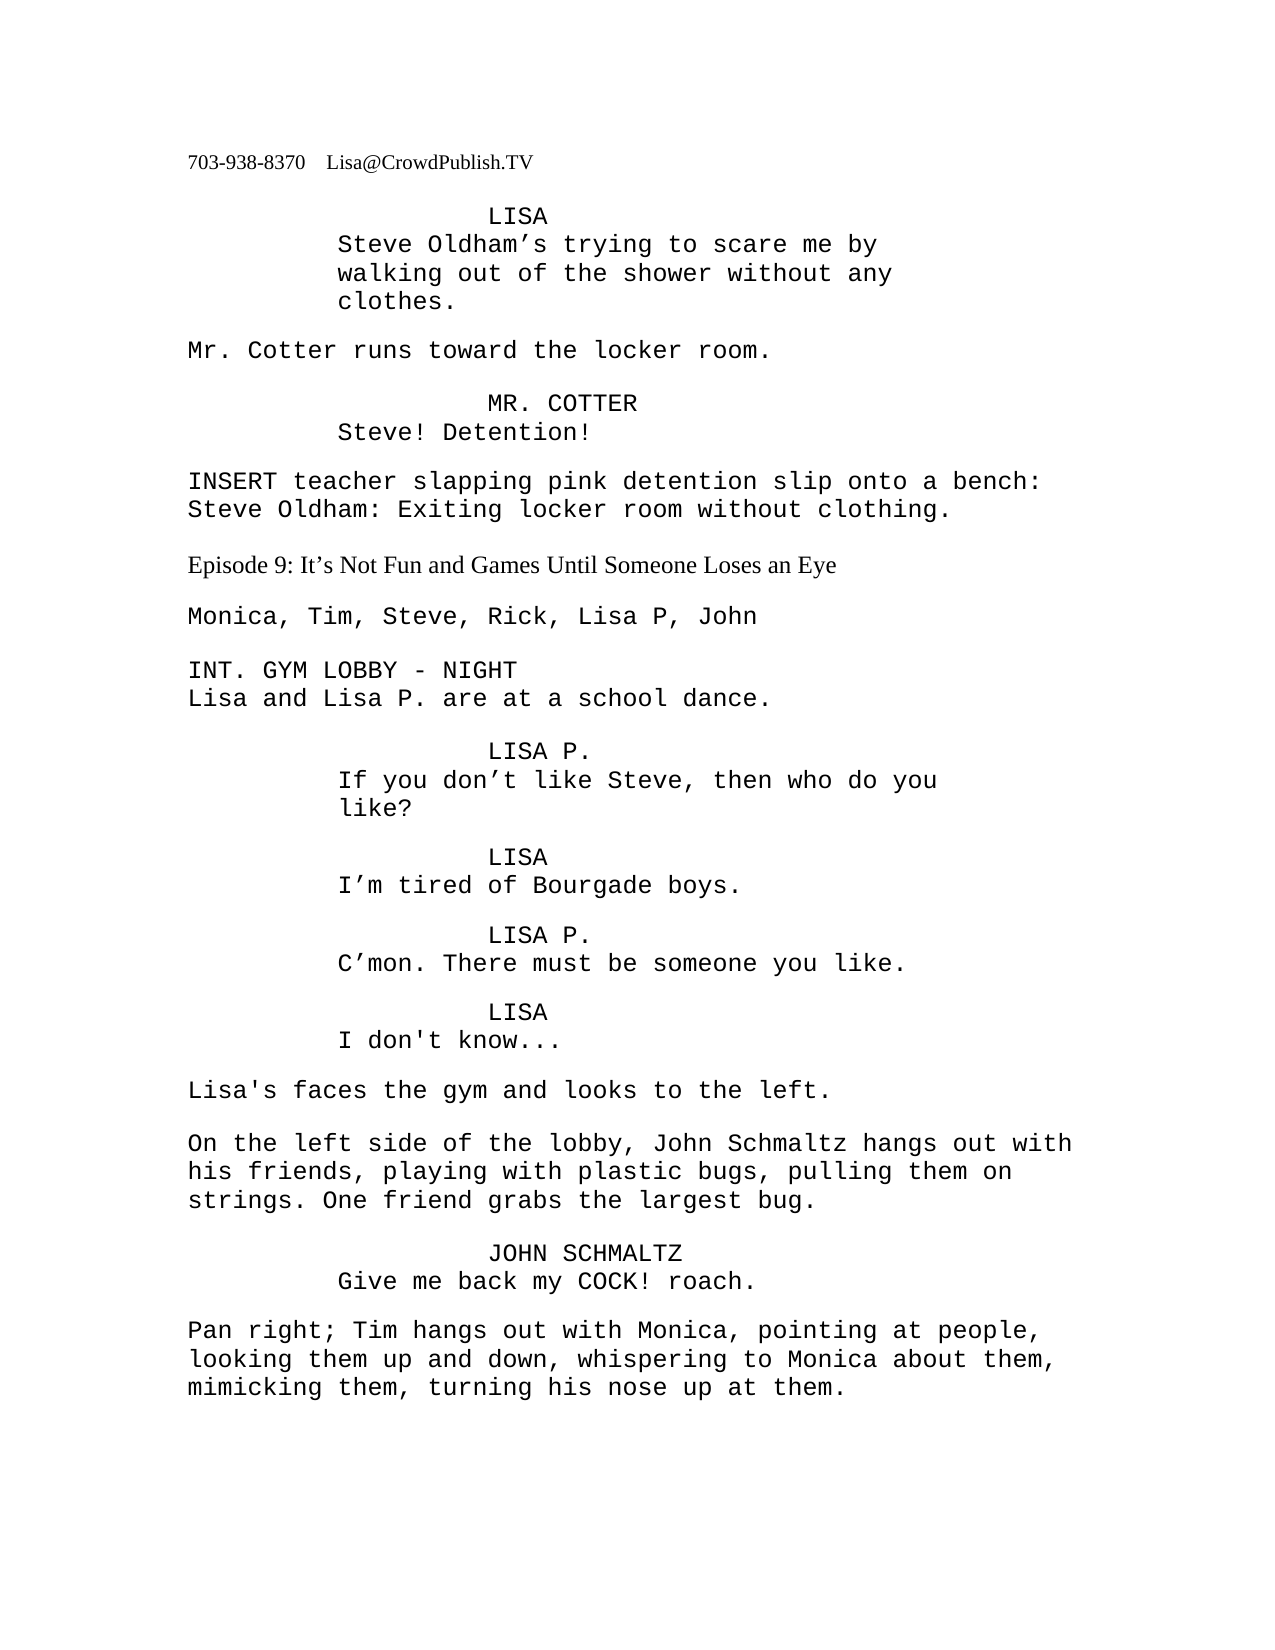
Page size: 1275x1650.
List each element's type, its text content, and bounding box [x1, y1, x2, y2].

subtitle Episode 9: It’s Not Fun and Games Until Someone Loses an Eye [187, 550, 1087, 579]
text I’m tired of Bourgade boys. [337, 873, 937, 901]
text LISA [187, 1000, 1087, 1028]
text Steve Oldham’s trying to scare me by walking out of the shower without any clothes. [337, 232, 937, 317]
text LISA P. [187, 922, 1087, 951]
text Mr. Cotter runs toward the locker room. [187, 338, 1087, 366]
text C’mon. There must be someone you like. [337, 951, 937, 979]
text JOHN SCHMALTZ [187, 1241, 1087, 1269]
text LISA [187, 203, 1087, 232]
text Give me back my COCK! roach. [337, 1269, 937, 1297]
text Lisa's faces the gym and looks to the left. [187, 1077, 1087, 1106]
text Steve! Detention! [337, 419, 937, 448]
text LISA P. [187, 739, 1087, 767]
text Pan right; Tim hangs out with Monica, pointing at people, looking them up and down, whispering to Monica about them, mimicking them, turning his nose up at them. [187, 1318, 1087, 1403]
text If you don’t like Steve, then who do you like? [337, 767, 937, 824]
text MR. COTTER [187, 391, 1087, 419]
text I don't know... [337, 1028, 937, 1056]
text Lisa and Lisa P. are at a school dance. [187, 686, 1087, 714]
text LISA [187, 845, 1087, 873]
subtitle Monica, Tim, Steve, Rick, Lisa P, John [187, 604, 1087, 632]
text On the left side of the lobby, John Schmaltz hangs out with his friends, playing with plastic bugs, pulling them on strings. One friend grabs the largest bug. [187, 1131, 1087, 1216]
text INSERT teacher slapping pink detention slip onto a bench: Steve Oldham: Exiting locker room without clothing. [187, 468, 1087, 525]
subtitle INT. GYM LOBBY - NIGHT [187, 657, 1087, 686]
